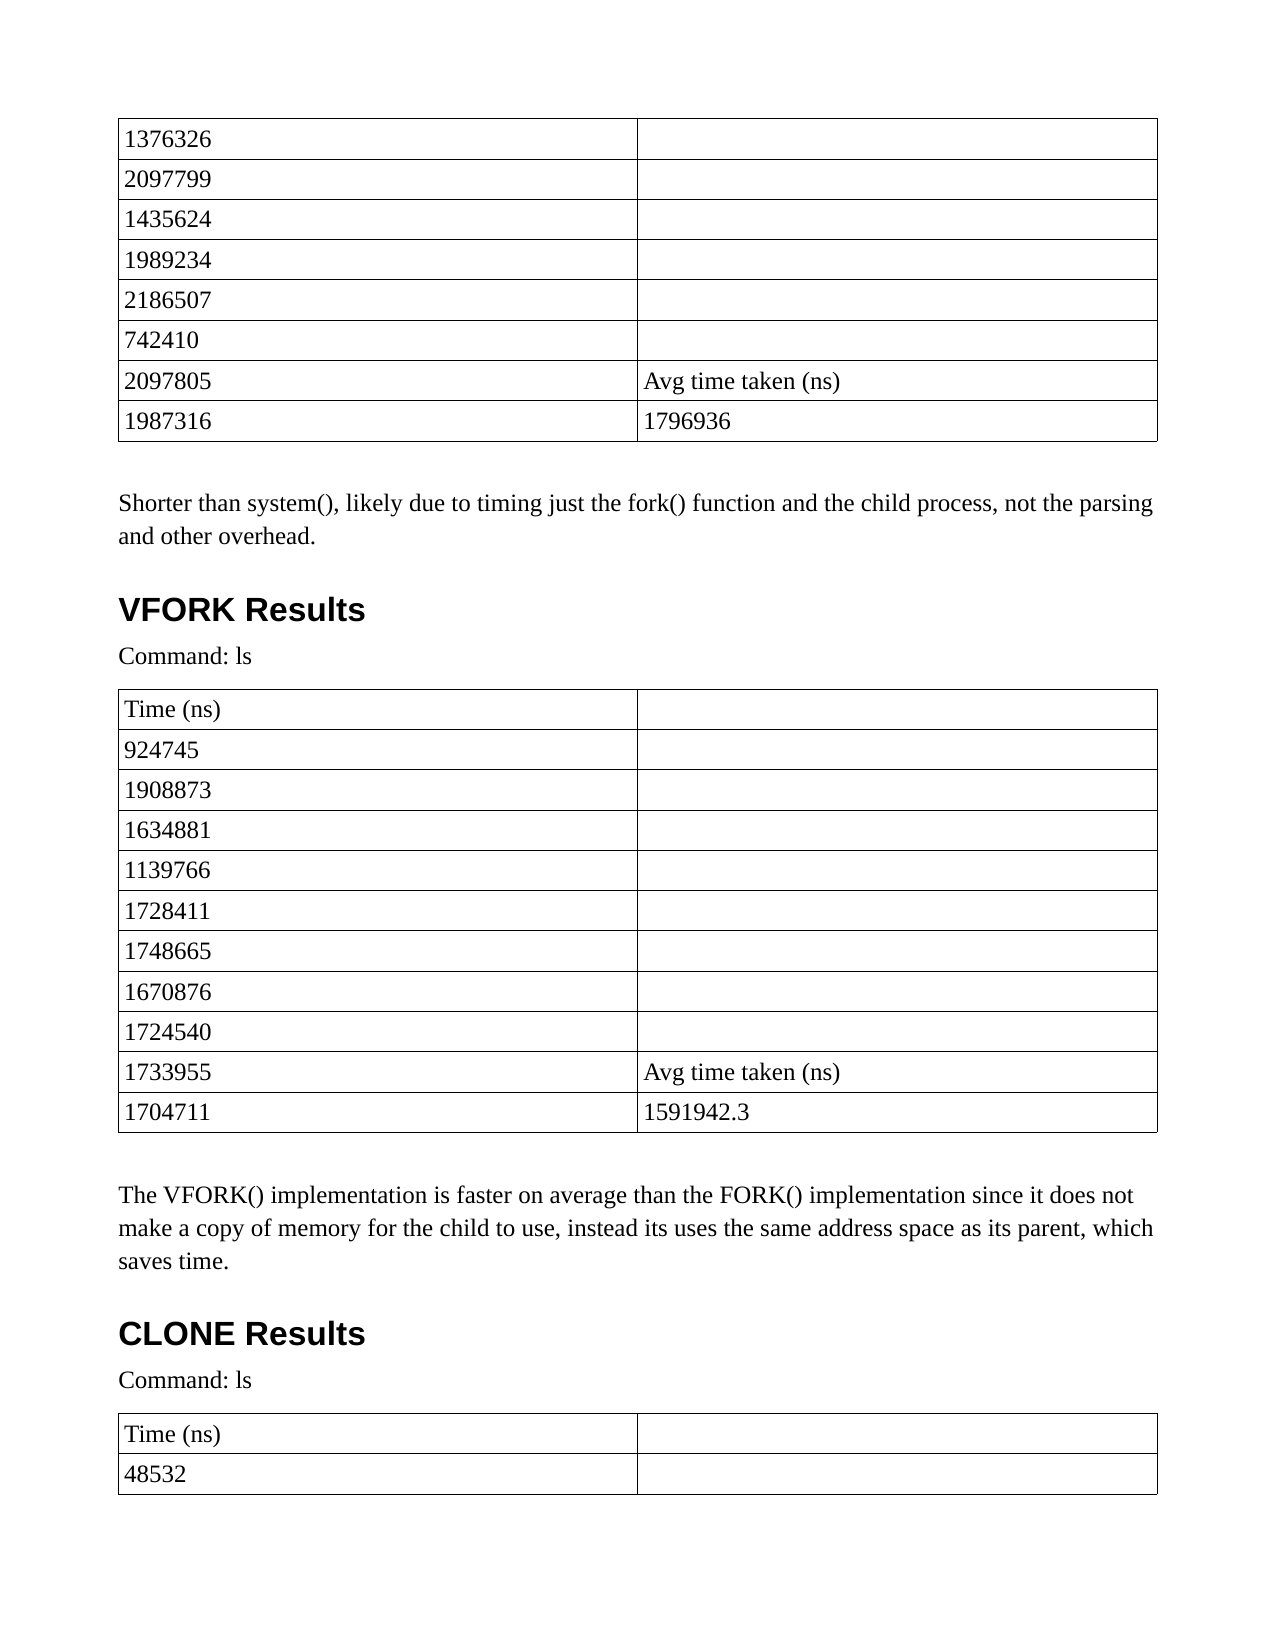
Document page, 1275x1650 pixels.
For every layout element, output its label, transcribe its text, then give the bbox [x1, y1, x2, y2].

table_cell [638, 119, 1157, 158]
table_cell 1987316 [119, 401, 637, 441]
table_cell 2186507 [119, 280, 637, 320]
subtitle VFORK Results [118, 590, 1157, 628]
table_cell [638, 730, 1157, 769]
table_cell 1989234 [119, 240, 637, 279]
table_cell [638, 321, 1157, 360]
table_cell 1670876 [119, 972, 637, 1011]
table_cell 924745 [119, 730, 637, 769]
table_cell [638, 1012, 1157, 1051]
table_cell 1704711 [119, 1093, 637, 1132]
table_cell 1733955 [119, 1052, 637, 1092]
text Command: ls [118, 1365, 1157, 1394]
table_cell 1728411 [119, 891, 637, 930]
table_cell [638, 1454, 1157, 1493]
text Shorter than system(), likely due to timing just the fork() function and the child process, not the parsing and other overhead. [118, 488, 1157, 550]
table_cell 1139766 [119, 851, 637, 890]
table_header [638, 1414, 1157, 1453]
table_cell 742410 [119, 321, 637, 360]
table_cell 1724540 [119, 1012, 637, 1051]
table_cell [638, 280, 1157, 320]
table_cell 1376326 [119, 119, 637, 158]
table_cell [638, 811, 1157, 850]
table_header Time (ns) [119, 690, 637, 729]
table_cell [638, 770, 1157, 809]
table_cell [638, 931, 1157, 971]
table_cell 1796936 [638, 401, 1157, 441]
table_cell 2097799 [119, 160, 637, 199]
table_header [638, 690, 1157, 729]
table_header Time (ns) [119, 1414, 637, 1453]
table_cell [638, 200, 1157, 239]
table_cell [638, 160, 1157, 199]
table_cell [638, 240, 1157, 279]
text The VFORK() implementation is faster on average than the FORK() implementation since it does not make a copy of memory for the child to use, instead its uses the same address space as its parent, which saves time. [118, 1180, 1157, 1274]
table_cell [638, 891, 1157, 930]
table_cell 1634881 [119, 811, 637, 850]
table_cell [638, 972, 1157, 1011]
table_cell 1748665 [119, 931, 637, 971]
table_cell Avg time taken (ns) [638, 361, 1157, 400]
text Command: ls [118, 641, 1157, 670]
table_cell 1435624 [119, 200, 637, 239]
table_cell 1908873 [119, 770, 637, 809]
table_cell 2097805 [119, 361, 637, 400]
table_cell Avg time taken (ns) [638, 1052, 1157, 1092]
subtitle CLONE Results [118, 1314, 1157, 1353]
table_cell 1591942.3 [638, 1093, 1157, 1132]
table_cell 48532 [119, 1454, 637, 1493]
table_cell [638, 851, 1157, 890]
